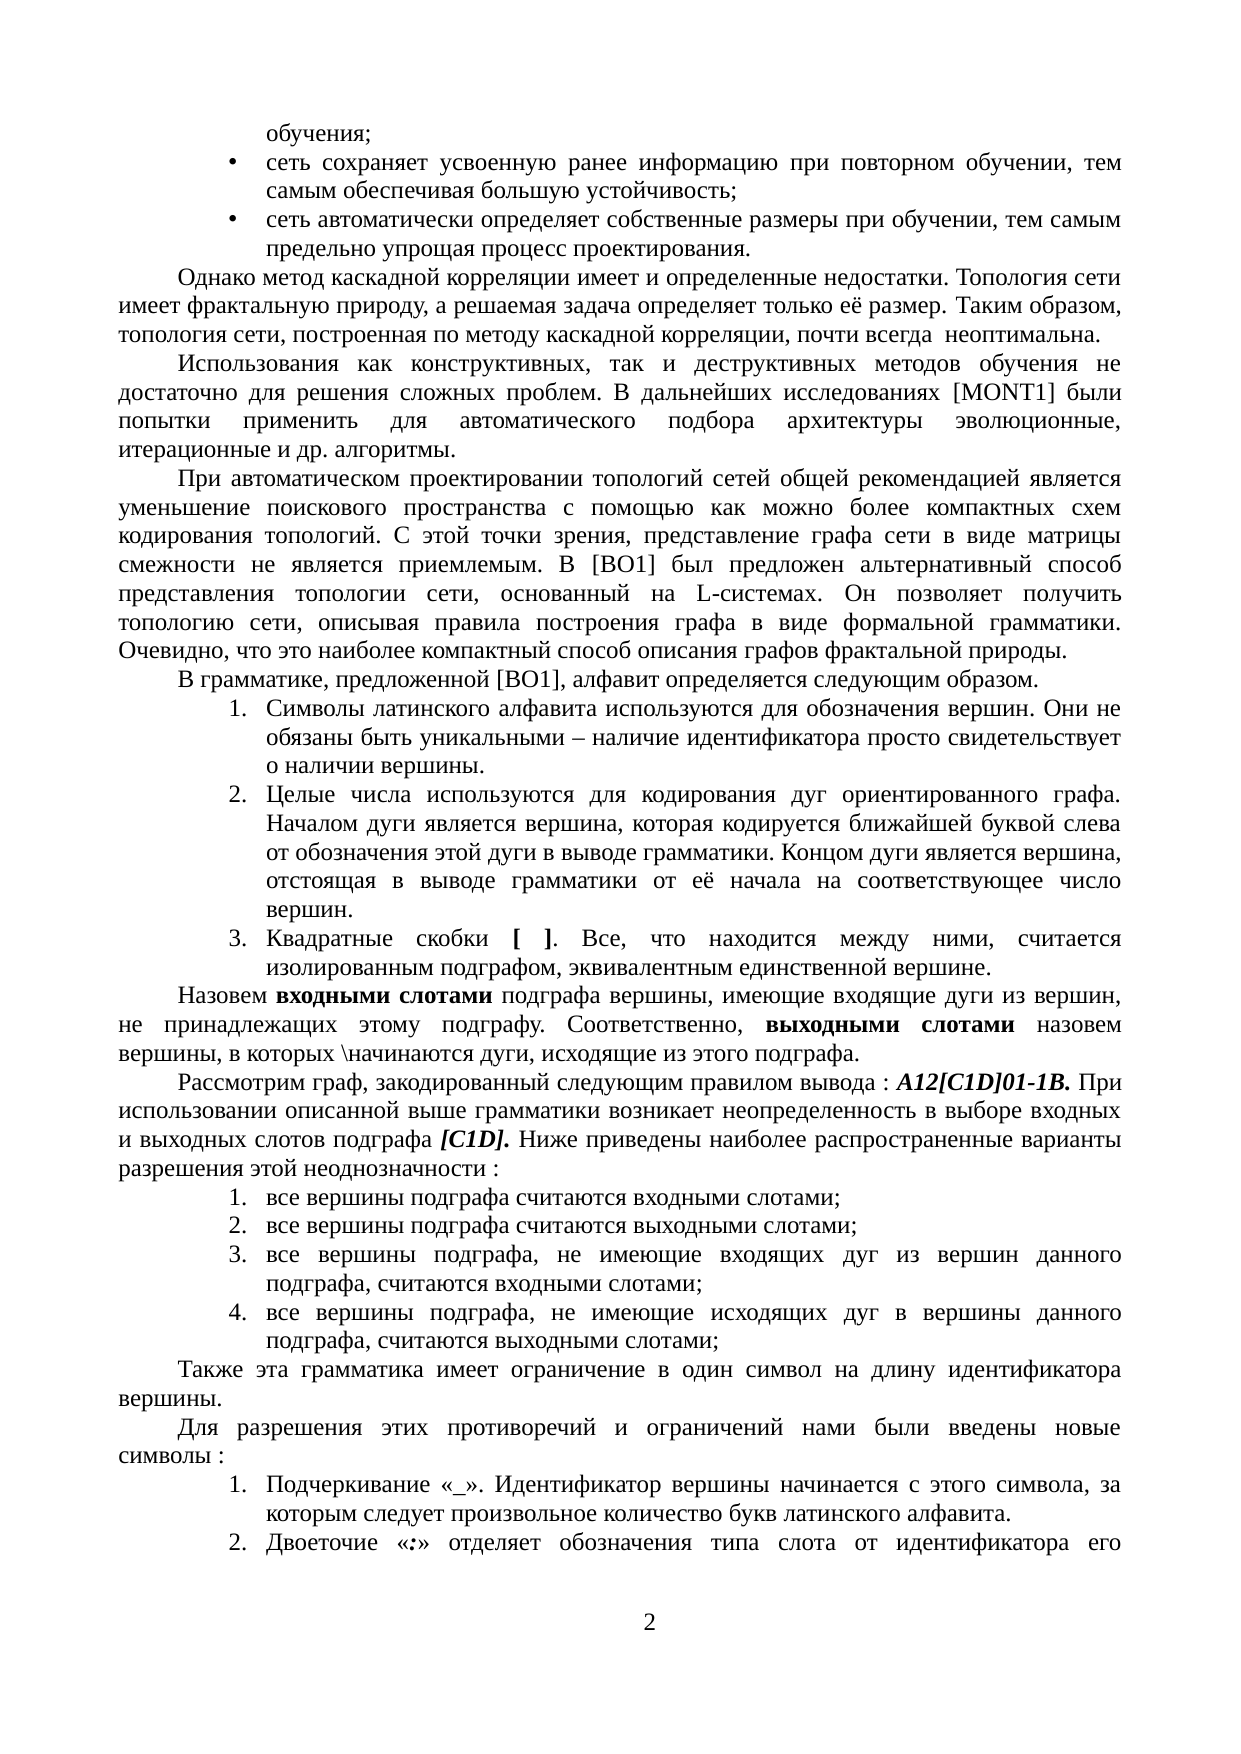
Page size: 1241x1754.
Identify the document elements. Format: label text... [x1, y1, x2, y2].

list все вершины подграфа, не имеющие входящих дуг из вершин данного подграфа, считаются входными слотами; [228, 1239, 1122, 1297]
list Квадратные скобки [ ]. Все, что находится между ними, считается изолированным подграфом, эквивалентным единственной вершине. [228, 923, 1122, 981]
text Рассмотрим граф, закодированный следующим правилом вывода : A12[C1D]01-1B. При использовании описанной выше грамматики возникает неопределенность в выборе входных и выходных слотов подграфа [C1D]. Ниже приведены наиболее распространенные варианты разрешения этой неоднозначности : [118, 1067, 1122, 1182]
text В грамматике, предложенной [BO1], алфавит определяется следующим образом. [118, 664, 1122, 693]
text Однако метод каскадной корреляции имеет и определенные недостатки. Топология сети имеет фрактальную природу, а решаемая задача определяет только её размер. Таким образом, топология сети, построенная по методу каскадной корреляции, почти всегда неоптимальна. [118, 262, 1122, 348]
text При автоматическом проектировании топологий сетей общей рекомендацией является уменьшение поискового пространства с помощью как можно более компактных схем кодирования топологий. С этой точки зрения, представление графа сети в виде матрицы смежности не является приемлемым. В [BO1] был предложен альтернативный способ представления топологии сети, основанный на L-системах. Он позволяет получить топологию сети, описывая правила построения графа в виде формальной грамматики. Очевидно, что это наиболее компактный способ описания графов фрактальной природы. [118, 463, 1122, 664]
list сеть сохраняет усвоенную ранее информацию при повторном обучении, тем самым обеспечивая большую устойчивость; [228, 147, 1122, 204]
list Целые числа используются для кодирования дуг ориентированного графа. Началом дуги является вершина, которая кодируется ближайшей буквой слева от обозначения этой дуги в выводе грамматики. Концом дуги является вершина, отстоящая в выводе грамматики от её начала на соответствующее число вершин. [228, 779, 1122, 923]
list все вершины подграфа считаются выходными слотами; [228, 1211, 1122, 1239]
text Назовем входными слотами подграфа вершины, имеющие входящие дуги из вершин, не принадлежащих этому подграфу. Соответственно, выходными слотами назовем вершины, в которых \начинаются дуги, исходящие из этого подграфа. [118, 981, 1122, 1067]
list обучения; [228, 118, 1122, 147]
list все вершины подграфа считаются входными слотами; [228, 1182, 1122, 1211]
list Символы латинского алфавита используются для обозначения вершин. Они не обязаны быть уникальными – наличие идентификатора просто свидетельствует о наличии вершины. [228, 693, 1122, 779]
list Двоеточие «:» отделяет обозначения типа слота от идентификатора его [228, 1527, 1122, 1556]
text Для разрешения этих противоречий и ограничений нами были введены новые символы : [118, 1412, 1122, 1469]
text Использования как конструктивных, так и деструктивных методов обучения не достаточно для решения сложных проблем. В дальнейших исследованиях [MONT1] были попытки применить для автоматического подбора архитектуры эволюционные, итерационные и др. алгоритмы. [118, 348, 1122, 463]
list сеть автоматически определяет собственные размеры при обучении, тем самым предельно упрощая процесс проектирования. [228, 204, 1122, 262]
list Подчеркивание «_». Идентификатор вершины начинается с этого символа, за которым следует произвольное количество букв латинского алфавита. [228, 1469, 1122, 1527]
text Также эта грамматика имеет ограничение в один символ на длину идентификатора вершины. [118, 1354, 1122, 1412]
list все вершины подграфа, не имеющие исходящих дуг в вершины данного подграфа, считаются выходными слотами; [228, 1297, 1122, 1354]
